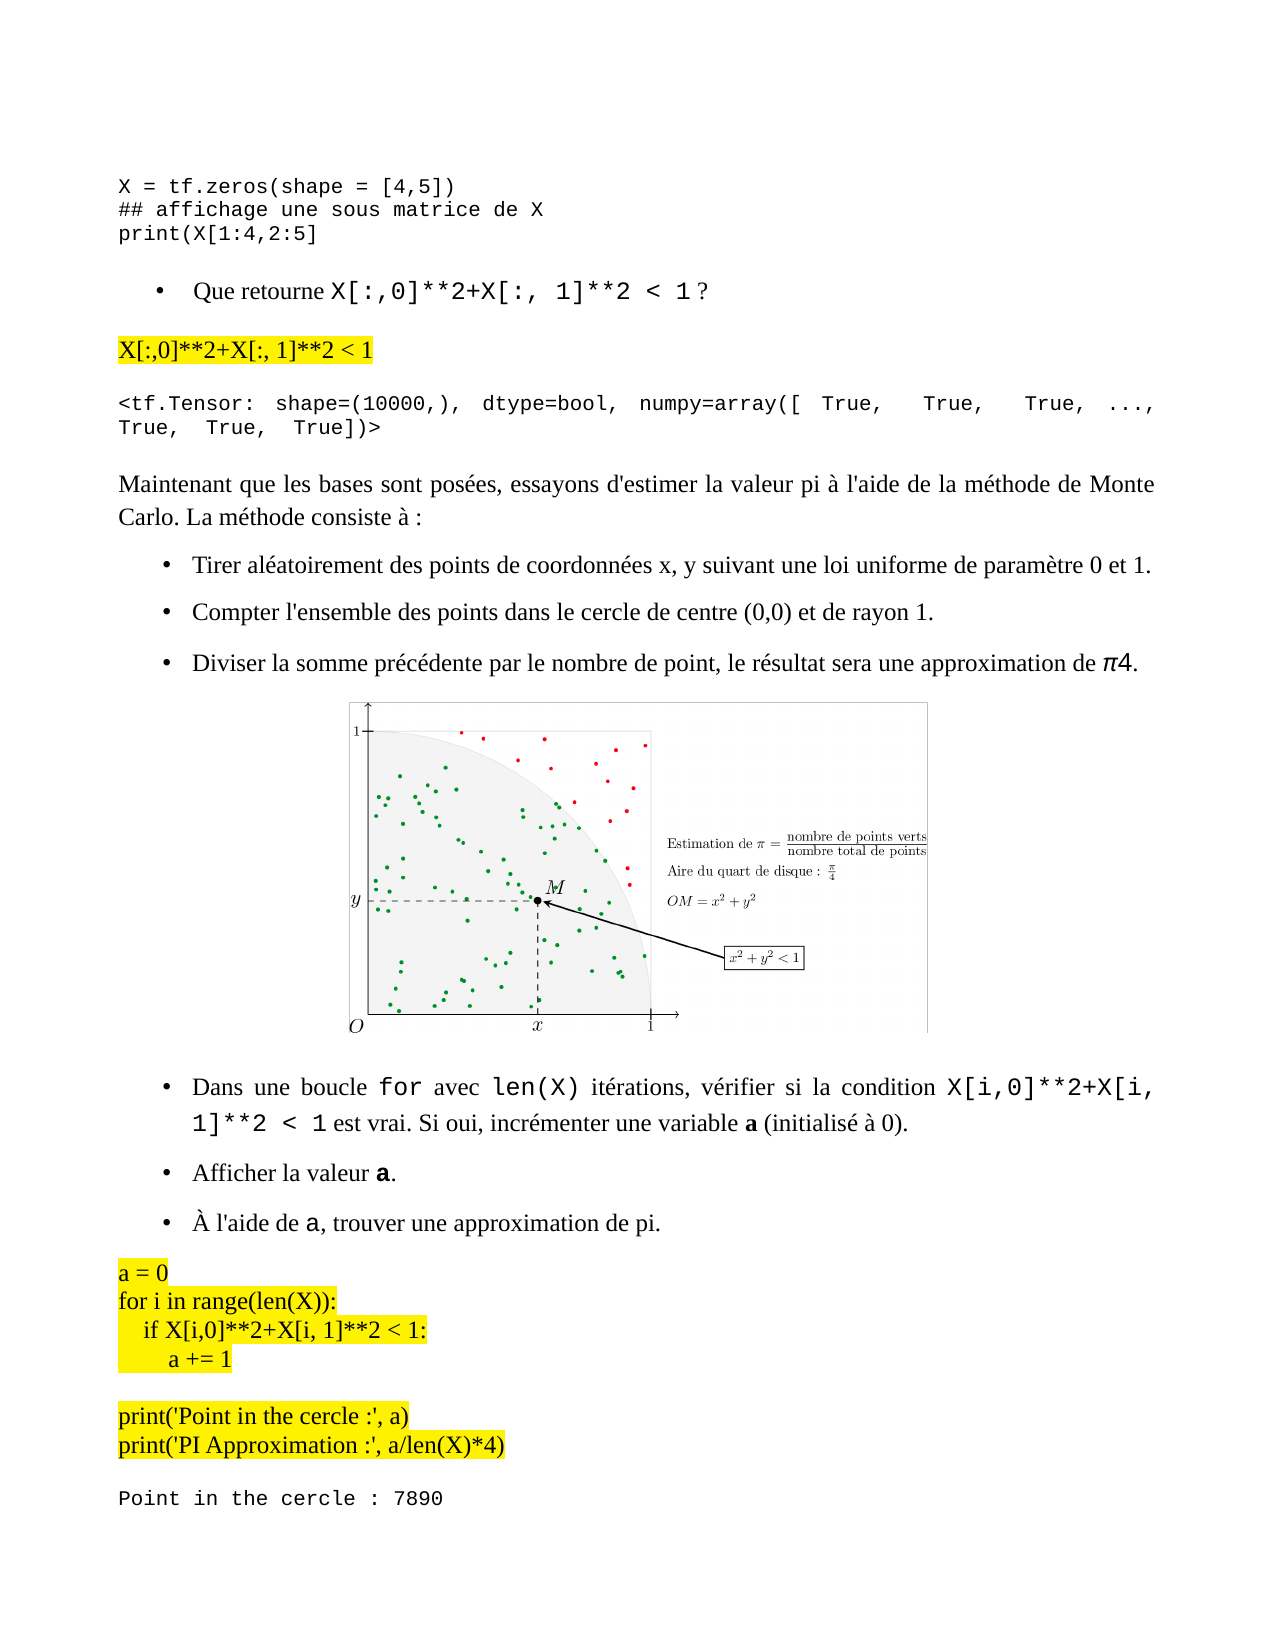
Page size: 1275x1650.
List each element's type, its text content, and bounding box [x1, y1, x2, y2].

list À l'aide de a, trouver une approximation de pi. [162, 1208, 1157, 1238]
text print(X[1:4,2:5] [118, 223, 1157, 247]
text a = 0 [118, 1258, 1157, 1286]
list Diviser la somme précédente par le nombre de point, le résultat sera une approximation de π4. [162, 645, 1157, 679]
list Afficher la valeur a. [162, 1158, 1157, 1188]
picture [338, 698, 937, 1043]
text ## affichage une sous matrice de X [118, 199, 1157, 223]
text Point in the cercle : 7890 [118, 1488, 1157, 1511]
text X = tf.zeros(shape = [4,5]) [118, 176, 1157, 199]
text for i in range(len(X)): [118, 1286, 1157, 1315]
text <tf.Tensor: shape=(10000,), dtype=bool, numpy=array([ True, True, True, ..., True, True, True])> [118, 393, 1157, 440]
list Compter l'ensemble des points dans le cercle de centre (0,0) et de rayon 1. [162, 597, 1157, 626]
list Que retourne X[:,0]**2+X[:, 1]**2 < 1 ? [156, 276, 1157, 307]
list Dans une boucle for avec len(X) itérations, vérifier si la condition X[i,0]**2+X[i, 1]**2 < 1 est vrai. Si oui, incrémenter une variable a (initialisé à 0). [162, 1072, 1157, 1138]
text print('Point in the cercle :', a) [118, 1401, 1157, 1430]
text print('PI Approximation :', a/len(X)*4) [118, 1430, 1157, 1459]
text Maintenant que les bases sont posées, essayons d'estimer la valeur pi à l'aide de la méthode de Monte Carlo. La méthode consiste à : [118, 469, 1157, 531]
text if X[i,0]**2+X[i, 1]**2 < 1: [118, 1315, 1157, 1344]
text a += 1 [118, 1344, 1157, 1373]
text X[:,0]**2+X[:, 1]**2 < 1 [118, 336, 1157, 364]
list Tirer aléatoirement des points de coordonnées x, y suivant une loi uniforme de paramètre 0 et 1. [162, 550, 1157, 578]
